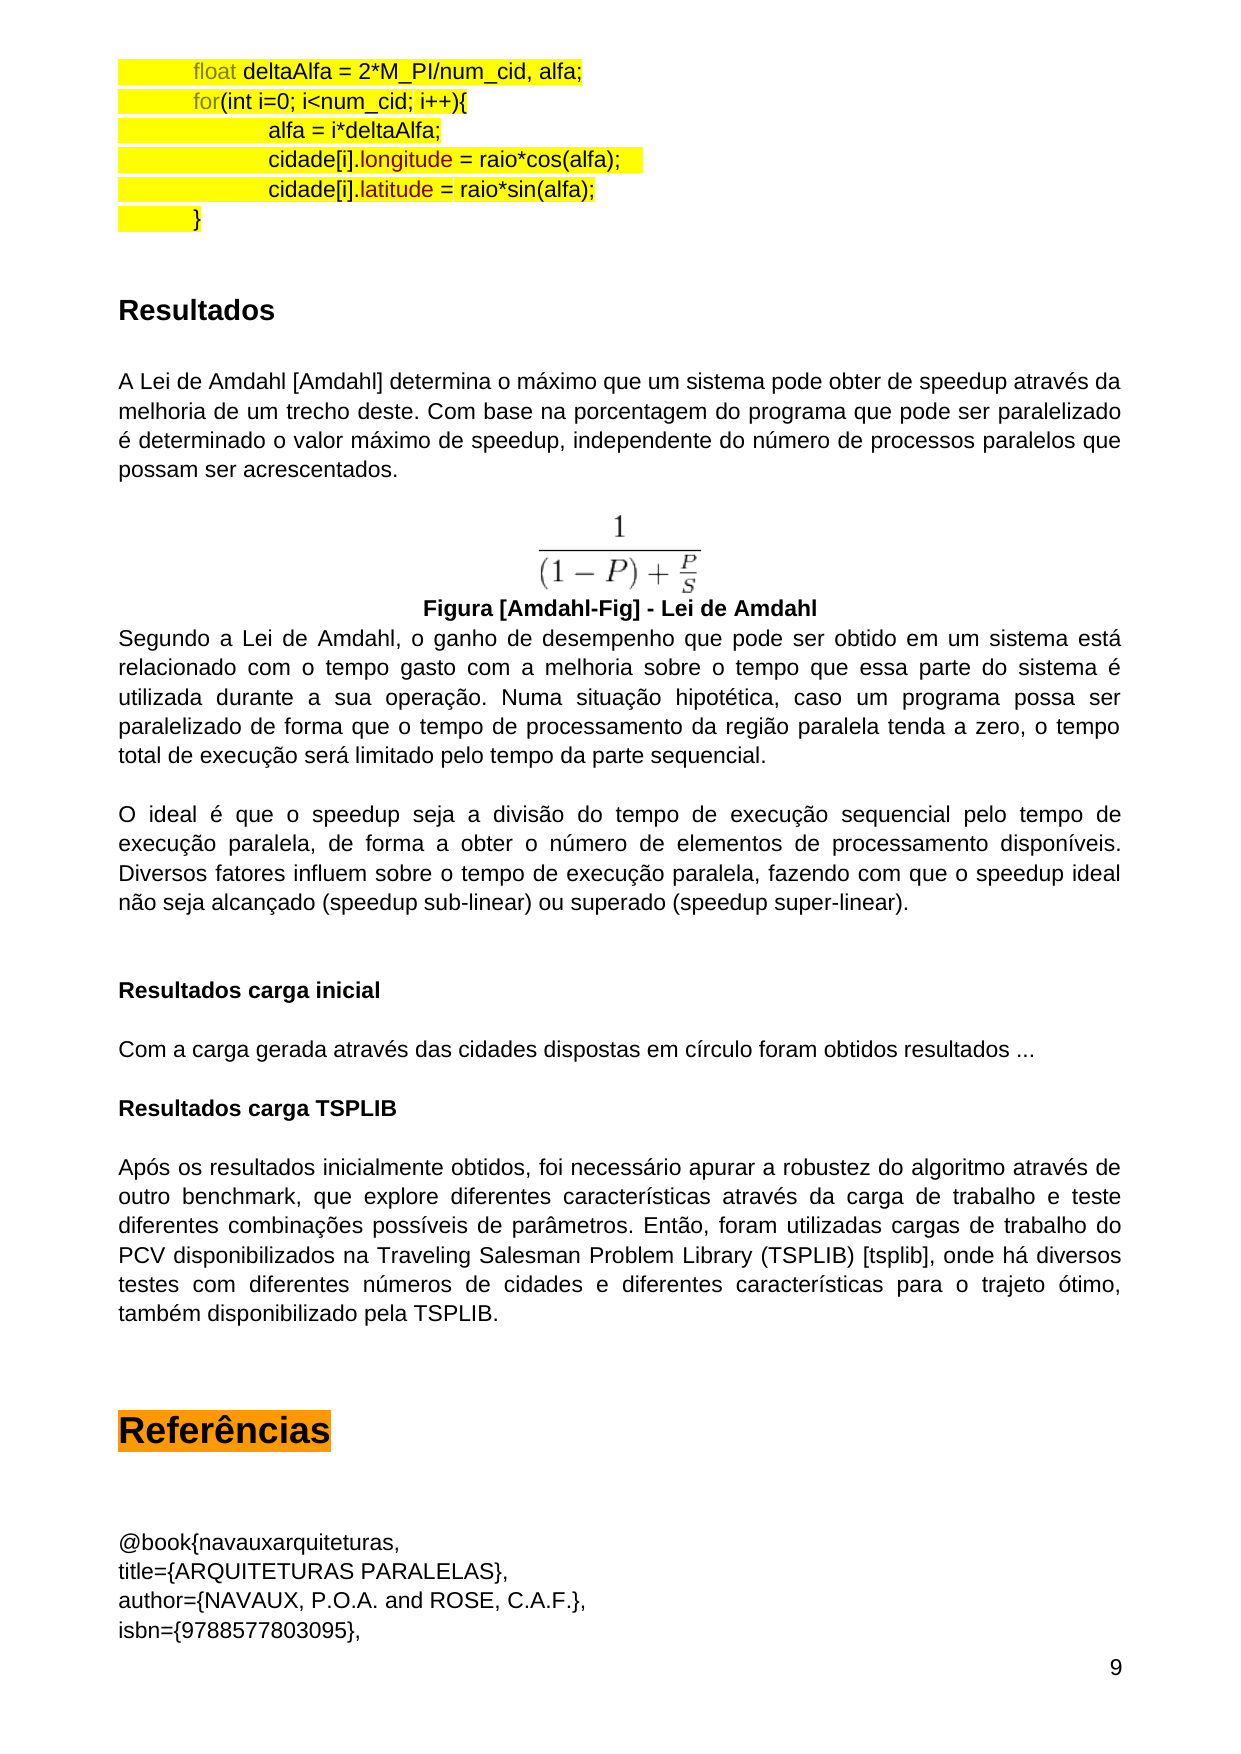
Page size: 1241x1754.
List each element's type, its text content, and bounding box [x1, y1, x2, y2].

picture [538, 515, 702, 593]
text Resultados carga TSPLIB [118, 1096, 1122, 1121]
text Após os resultados inicialmente obtidos, foi necessário apurar a robustez do algoritmo através de outro benchmark, que explore diferentes características através da carga de trabalho e teste diferentes combinações possíveis de parâmetros. Então, foram utilizadas cargas de trabalho do PCV disponibilizados na Traveling Salesman Problem Library (TSPLIB) [tsplib], onde há diversos testes com diferentes números de cidades e diferentes características para o trajeto ótimo, também disponibilizado pela TSPLIB. [118, 1154, 1122, 1327]
text title={ARQUITETURAS PARALELAS}, [118, 1559, 1122, 1584]
text A Lei de Amdahl [Amdahl] determina o máximo que um sistema pode obter de speedup através da melhoria de um trecho deste. Com base na porcentagem do programa que pode ser paralelizado é determinado o valor máximo de speedup, independente do número de processos paralelos que possam ser acrescentados. [118, 369, 1122, 483]
text Resultados carga inicial [118, 978, 1122, 1004]
text float deltaAlfa = 2*M_PI/num_cid, alfa; for(int i=0; i<num_cid; i++){ alfa = i*deltaAlfa; cidade[i].longitude = raio*cos(alfa); cidade[i].latitude = raio*sin(alfa); } [118, 59, 1122, 232]
text Segundo a Lei de Amdahl, o ganho de desempenho que pode ser obtido em um sistema está relacionado com o tempo gasto com a melhoria sobre o tempo que essa parte do sistema é utilizada durante a sua operação. Numa situação hipotética, caso um programa possa ser paralelizado de forma que o tempo de processamento da região paralela tenda a zero, o tempo total de execução será limitado pelo tempo da parte sequencial. [118, 626, 1122, 769]
text author={NAVAUX, P.O.A. and ROSE, C.A.F.}, [118, 1588, 1122, 1614]
text Com a carga gerada através das cidades dispostas em círculo foram obtidos resultados ... [118, 1037, 1122, 1062]
subtitle Referências [118, 1410, 1122, 1452]
subtitle Resultados [118, 294, 1122, 326]
text isbn={9788577803095}, [118, 1617, 1122, 1643]
text Figura [Amdahl-Fig] - Lei de Amdahl [118, 596, 1122, 622]
text O ideal é que o speedup seja a divisão do tempo de execução sequencial pelo tempo de execução paralela, de forma a obter o número de elementos de processamento disponíveis. Diversos fatores influem sobre o tempo de execução paralela, fazendo com que o speedup ideal não seja alcançado (speedup sub-linear) ou superado (speedup super-linear). [118, 802, 1122, 916]
text @book{navauxarquiteturas, [118, 1529, 1122, 1555]
